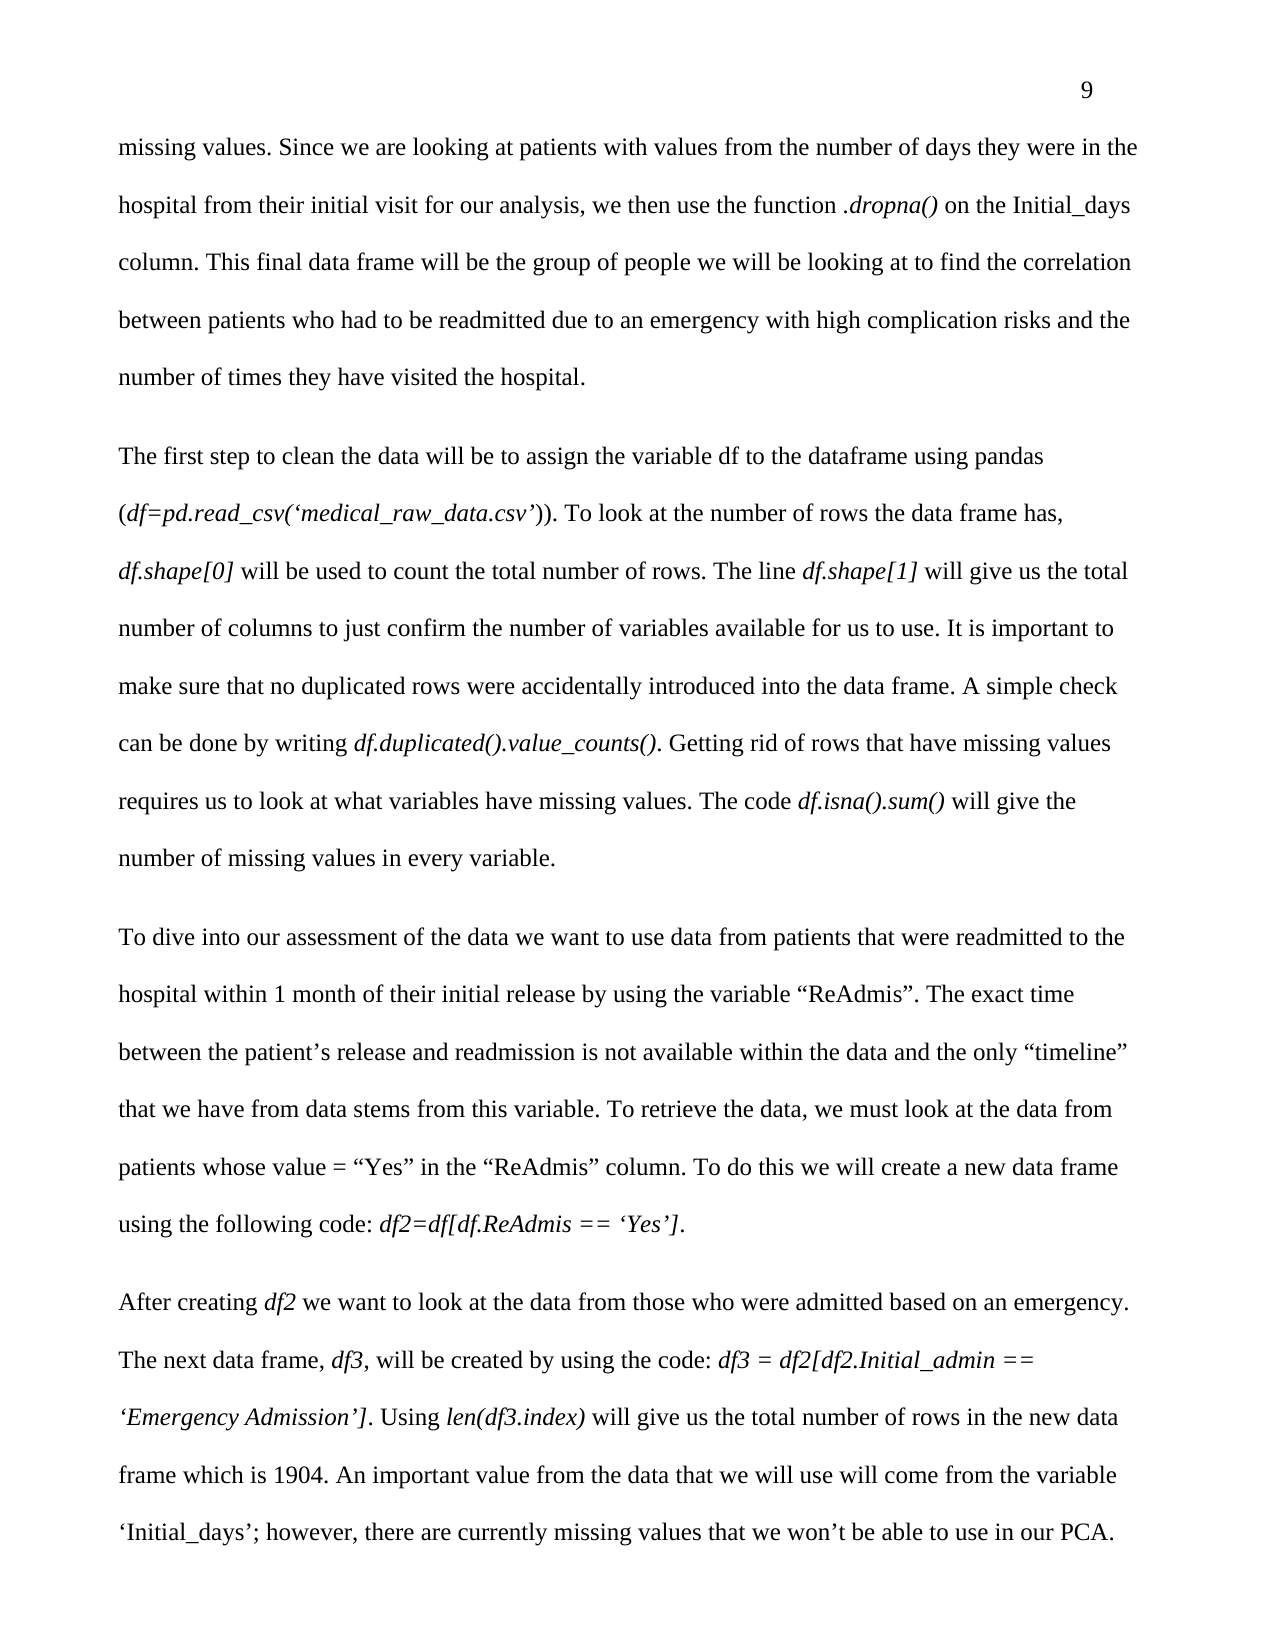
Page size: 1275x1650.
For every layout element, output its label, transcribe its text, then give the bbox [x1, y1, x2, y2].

text The first step to clean the data will be to assign the variable df to the dataframe using pandas (df=pd.read_csv(‘medical_raw_data.csv’)). To look at the number of rows the data frame has, df.shape[0] will be used to count the total number of rows. The line df.shape[1] will give us the total number of columns to just confirm the number of variables available for us to use. It is important to make sure that no duplicated rows were accidentally introduced into the data frame. A simple check can be done by writing df.duplicated().value_counts(). Getting rid of rows that have missing values requires us to look at what variables have missing values. The code df.isna().sum() will give the number of missing values in every variable. [118, 441, 1157, 872]
text missing values. Since we are looking at patients with values from the number of days they were in the hospital from their initial visit for our analysis, we then use the function .dropna() on the Initial_days column. This final data frame will be the group of people we will be looking at to find the correlation between patients who had to be readmitted due to an emergency with high complication risks and the number of times they have visited the hospital. [118, 132, 1157, 391]
text After creating df2 we want to look at the data from those who were admitted based on an emergency. The next data frame, df3, will be created by using the code: df3 = df2[df2.Initial_admin == ‘Emergency Admission’]. Using len(df3.index) will give us the total number of rows in the new data frame which is 1904. An important value from the data that we will use will come from the variable ‘Initial_days’; however, there are currently missing values that we won’t be able to use in our PCA. [118, 1287, 1157, 1546]
text To dive into our assessment of the data we want to use data from patients that were readmitted to the hospital within 1 month of their initial release by using the variable “ReAdmis”. The exact time between the patient’s release and readmission is not available within the data and the only “timeline” that we have from data stems from this variable. To retrieve the data, we must look at the data from patients whose value = “Yes” in the “ReAdmis” column. To do this we will create a new data frame using the following code: df2=df[df.ReAdmis == ‘Yes’]. [118, 922, 1157, 1238]
